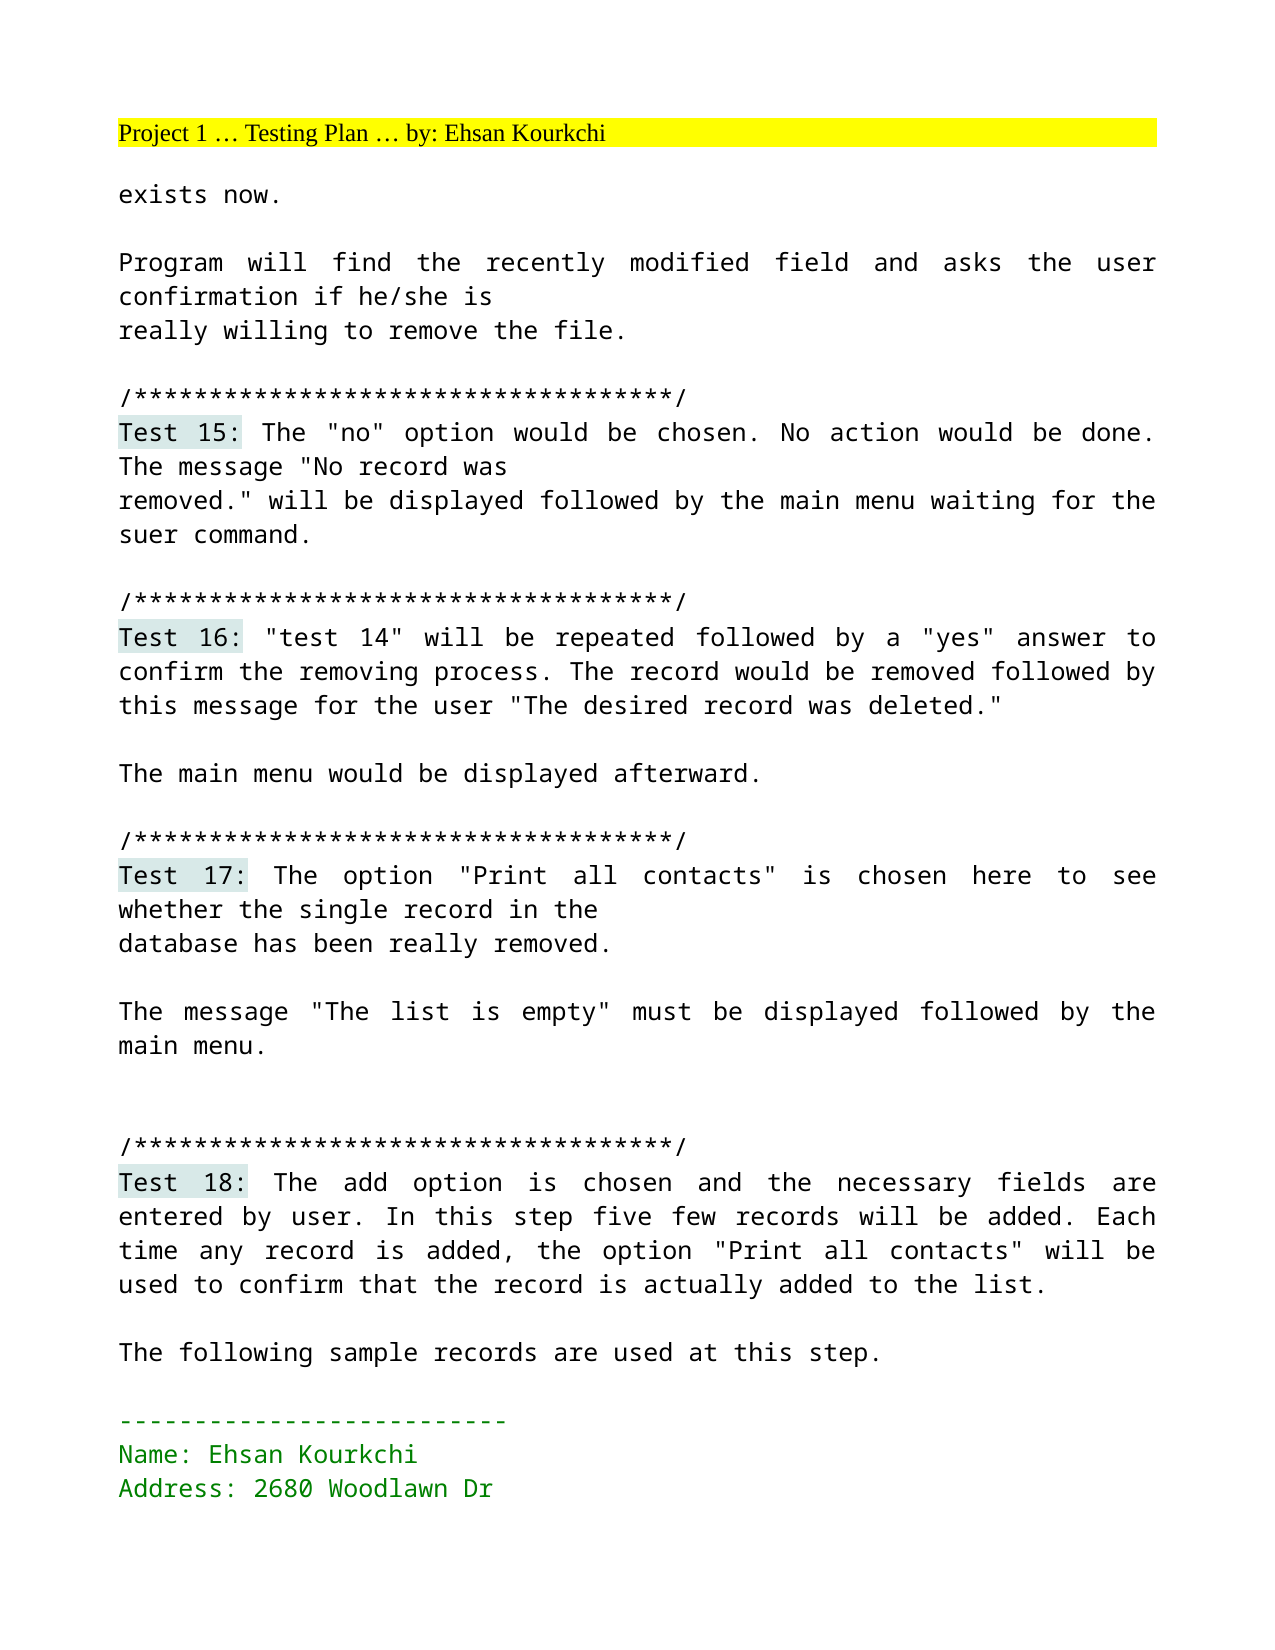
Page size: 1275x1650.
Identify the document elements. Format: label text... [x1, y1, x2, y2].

text exists now. [118, 176, 1157, 210]
text /************************************/ [118, 823, 1157, 858]
text The following sample records are used at this step. [118, 1334, 1157, 1368]
text The main menu would be displayed afterward. [118, 755, 1157, 789]
text Test 15: The "no" option would be chosen. No action would be done. The message "No record was [118, 415, 1157, 483]
text /************************************/ [118, 1130, 1157, 1164]
text Test 17: The option "Print all contacts" is chosen here to see whether the single record in the [118, 858, 1157, 926]
text /************************************/ [118, 585, 1157, 619]
text Test 18: The add option is chosen and the necessary fields are entered by user. In this step five few records will be added. Each time any record is added, the option "Print all contacts" will be used to confirm that the record is actually added to the list. [118, 1164, 1157, 1300]
text Test 16: "test 14" will be repeated followed by a "yes" answer to confirm the removing process. The record would be removed followed by this message for the user "The desired record was deleted." [118, 619, 1157, 721]
text The message "The list is empty" must be displayed followed by the main menu. [118, 994, 1157, 1062]
text Address: 2680 Woodlawn Dr [118, 1471, 1157, 1505]
text database has been really removed. [118, 926, 1157, 960]
text /************************************/ [118, 381, 1157, 415]
text Program will find the recently modified field and asks the user confirmation if he/she is [118, 244, 1157, 313]
text removed." will be displayed followed by the main menu waiting for the suer command. [118, 483, 1157, 551]
text really willing to remove the file. [118, 313, 1157, 347]
text -------------------------- [118, 1403, 1157, 1437]
text Name: Ehsan Kourkchi [118, 1437, 1157, 1471]
